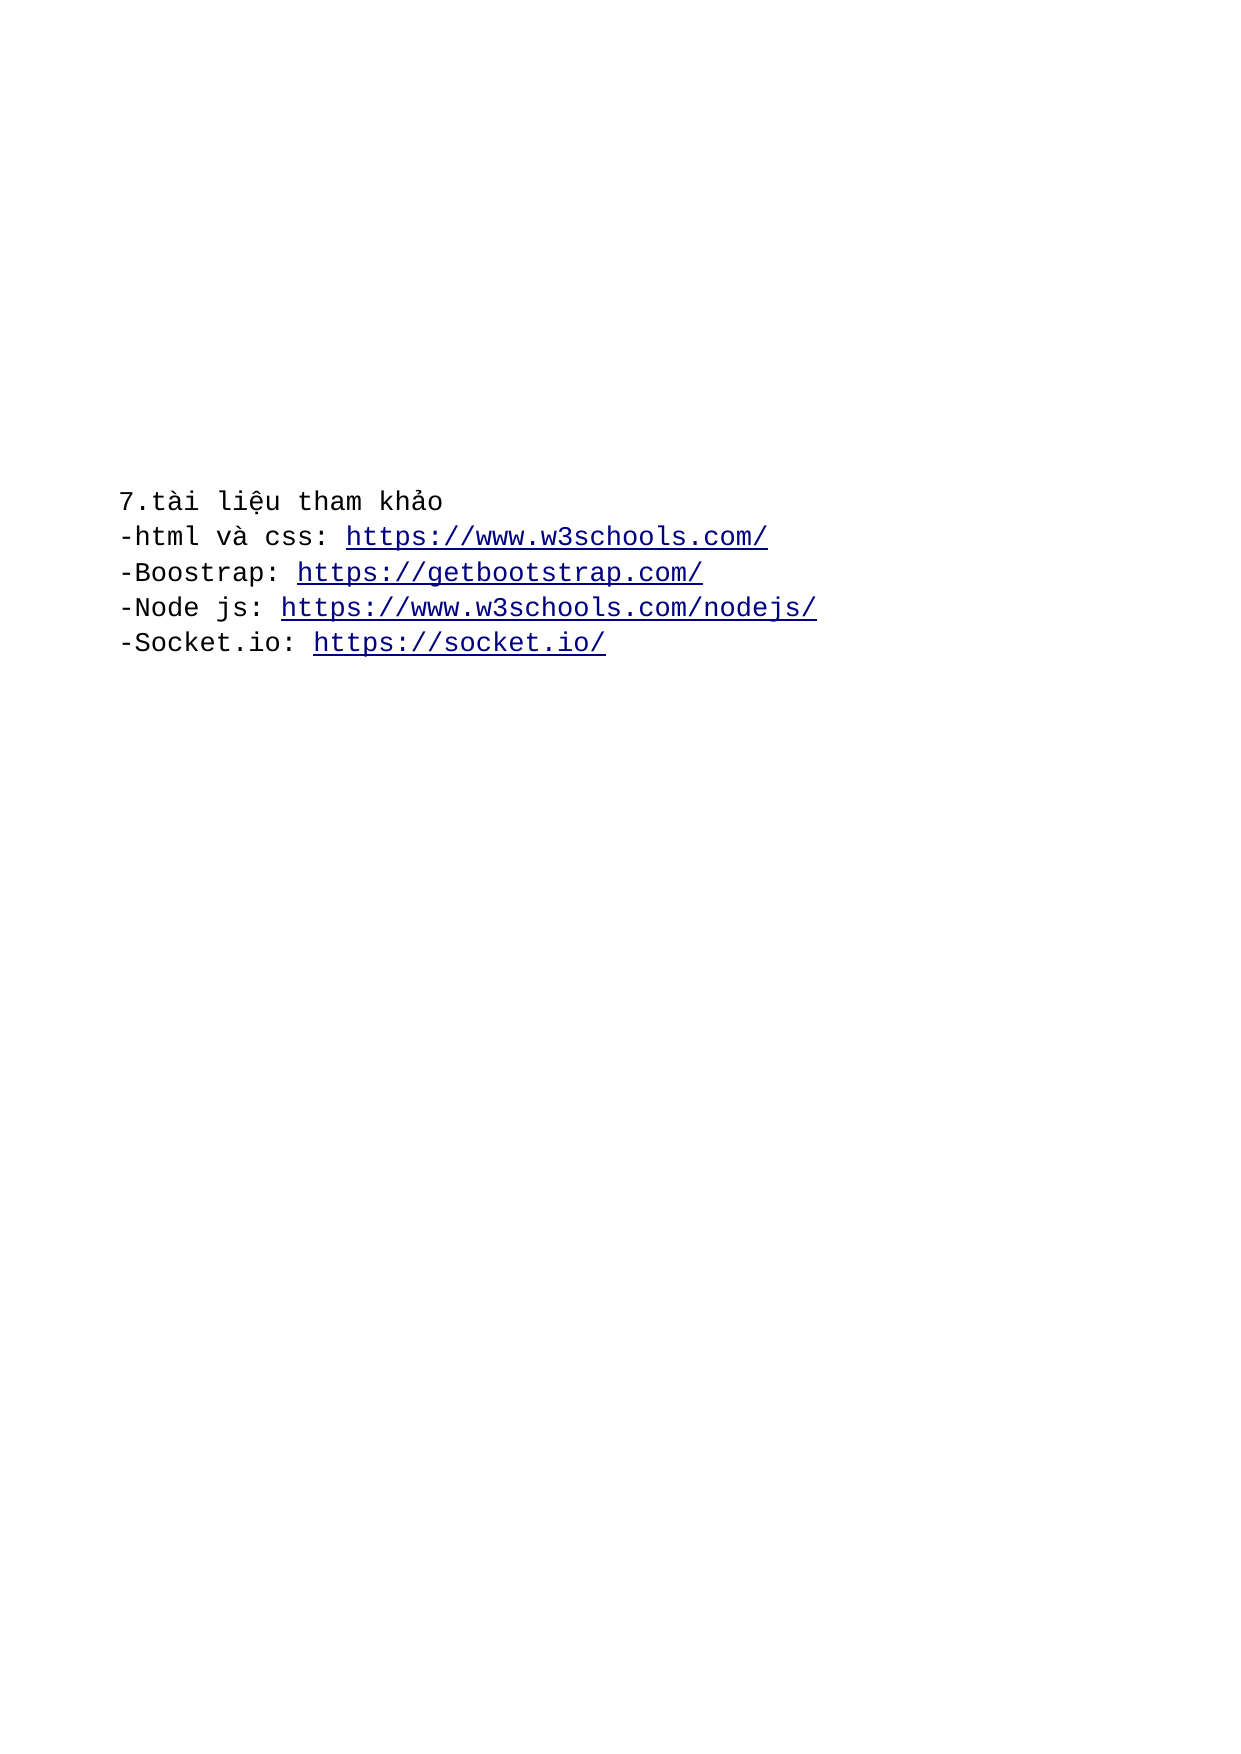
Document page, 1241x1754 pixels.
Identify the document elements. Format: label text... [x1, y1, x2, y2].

text -Node js: https://www.w3schools.com/nodejs/ [118, 594, 1122, 624]
text 7.tài liệu tham khảo [118, 488, 1122, 518]
text -Socket.io: https://socket.io/ [118, 629, 1122, 660]
text -Boostrap: https://getbootstrap.com/ [118, 558, 1122, 589]
text -html và css: https://www.w3schools.com/ [118, 523, 1122, 554]
